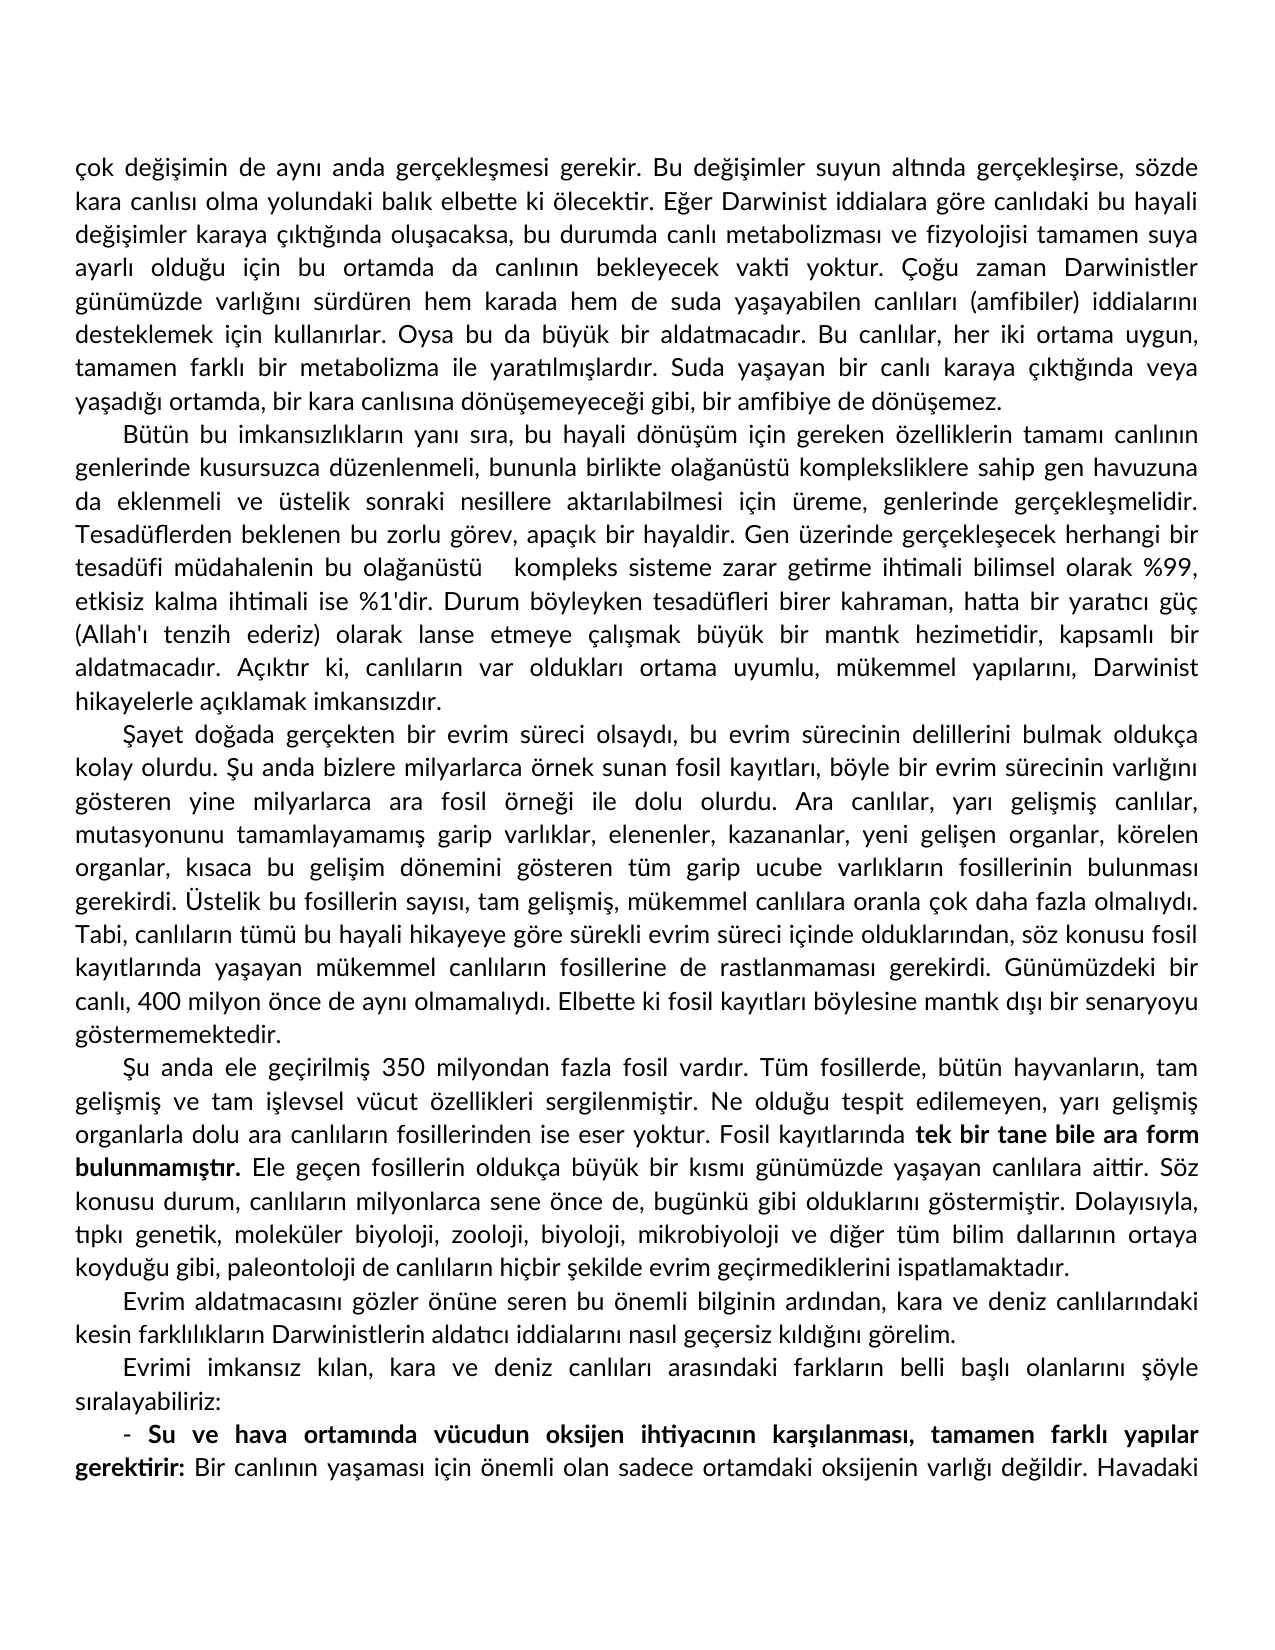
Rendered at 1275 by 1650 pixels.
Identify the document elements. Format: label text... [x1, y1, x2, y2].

text Şu anda ele geçirilmiş 350 milyondan fazla fosil vardır. Tüm fosillerde, bütün hayvanların, tam gelişmiş ve tam işlevsel vücut özellikleri sergilenmiştir. Ne olduğu tespit edilemeyen, yarı gelişmiş organlarla dolu ara canlıların fosillerinden ise eser yoktur. Fosil kayıtlarında tek bir tane bile ara form bulunmamıştır. Ele geçen fosillerin oldukça büyük bir kısmı günümüzde yaşayan canlılara aittir. Söz konusu durum, canlıların milyonlarca sene önce de, bugünkü gibi olduklarını göstermiştir. Dolayısıyla, tıpkı genetik, moleküler biyoloji, zooloji, biyoloji, mikrobiyoloji ve diğer tüm bilim dallarının ortaya koyduğu gibi, paleontoloji de canlıların hiçbir şekilde evrim geçirmediklerini ispatlamaktadır. [75, 1050, 1200, 1283]
text çok değişimin de aynı anda gerçekleşmesi gerekir. Bu değişimler suyun altında gerçekleşirse, sözde kara canlısı olma yolundaki balık elbette ki ölecektir. Eğer Darwinist iddialara göre canlıdaki bu hayali değişimler karaya çıktığında oluşacaksa, bu durumda canlı metabolizması ve fizyolojisi tamamen suya ayarlı olduğu için bu ortamda da canlının bekleyecek vakti yoktur. Çoğu zaman Darwinistler günümüzde varlığını sürdüren hem karada hem de suda yaşayabilen canlıları (amfibiler) iddialarını desteklemek için kullanırlar. Oysa bu da büyük bir aldatmacadır. Bu canlılar, her iki ortama uygun, tamamen farklı bir metabolizma ile yaratılmışlardır. Suda yaşayan bir canlı karaya çıktığında veya yaşadığı ortamda, bir kara canlısına dönüşemeyeceği gibi, bir amfibiye de dönüşemez. [75, 150, 1200, 417]
text Evrim aldatmacasını gözler önüne seren bu önemli bilginin ardından, kara ve deniz canlılarındaki kesin farklılıkların Darwinistlerin aldatıcı iddialarını nasıl geçersiz kıldığını görelim. [75, 1283, 1200, 1350]
text Bütün bu imkansızlıkların yanı sıra, bu hayali dönüşüm için gereken özelliklerin tamamı canlının genlerinde kusursuzca düzenlenmeli, bununla birlikte olağanüstü kompleksliklere sahip gen havuzuna da eklenmeli ve üstelik sonraki nesillere aktarılabilmesi için üreme, genlerinde gerçekleşmelidir. Tesadüflerden beklenen bu zorlu görev, apaçık bir hayaldir. Gen üzerinde gerçekleşecek herhangi bir tesadüfi müdahalenin bu olağanüstü kompleks sisteme zarar getirme ihtimali bilimsel olarak %99, etkisiz kalma ihtimali ise %1'dir. Durum böyleyken tesadüfleri birer kahraman, hatta bir yaratıcı güç (Allah'ı tenzih ederiz) olarak lanse etmeye çalışmak büyük bir mantık hezimetidir, kapsamlı bir aldatmacadır. Açıktır ki, canlıların var oldukları ortama uyumlu, mükemmel yapılarını, Darwinist hikayelerle açıklamak imkansızdır. [75, 417, 1200, 717]
text Evrimi imkansız kılan, kara ve deniz canlıları arasındaki farkların belli başlı olanlarını şöyle sıralayabiliriz: [75, 1350, 1200, 1417]
text - Su ve hava ortamında vücudun oksijen ihtiyacının karşılanması, tamamen farklı yapılar gerektirir: Bir canlının yaşaması için önemli olan sadece ortamdaki oksijenin varlığı değildir. Havadaki [75, 1417, 1200, 1483]
text Şayet doğada gerçekten bir evrim süreci olsaydı, bu evrim sürecinin delillerini bulmak oldukça kolay olurdu. Şu anda bizlere milyarlarca örnek sunan fosil kayıtları, böyle bir evrim sürecinin varlığını gösteren yine milyarlarca ara fosil örneği ile dolu olurdu. Ara canlılar, yarı gelişmiş canlılar, mutasyonunu tamamlayamamış garip varlıklar, elenenler, kazananlar, yeni gelişen organlar, körelen organlar, kısaca bu gelişim dönemini gösteren tüm garip ucube varlıkların fosillerinin bulunması gerekirdi. Üstelik bu fosillerin sayısı, tam gelişmiş, mükemmel canlılara oranla çok daha fazla olmalıydı. Tabi, canlıların tümü bu hayali hikayeye göre sürekli evrim süreci içinde olduklarından, söz konusu fosil kayıtlarında yaşayan mükemmel canlıların fosillerine de rastlanmaması gerekirdi. Günümüzdeki bir canlı, 400 milyon önce de aynı olmamalıydı. Elbette ki fosil kayıtları böylesine mantık dışı bir senaryoyu göstermemektedir. [75, 717, 1200, 1050]
